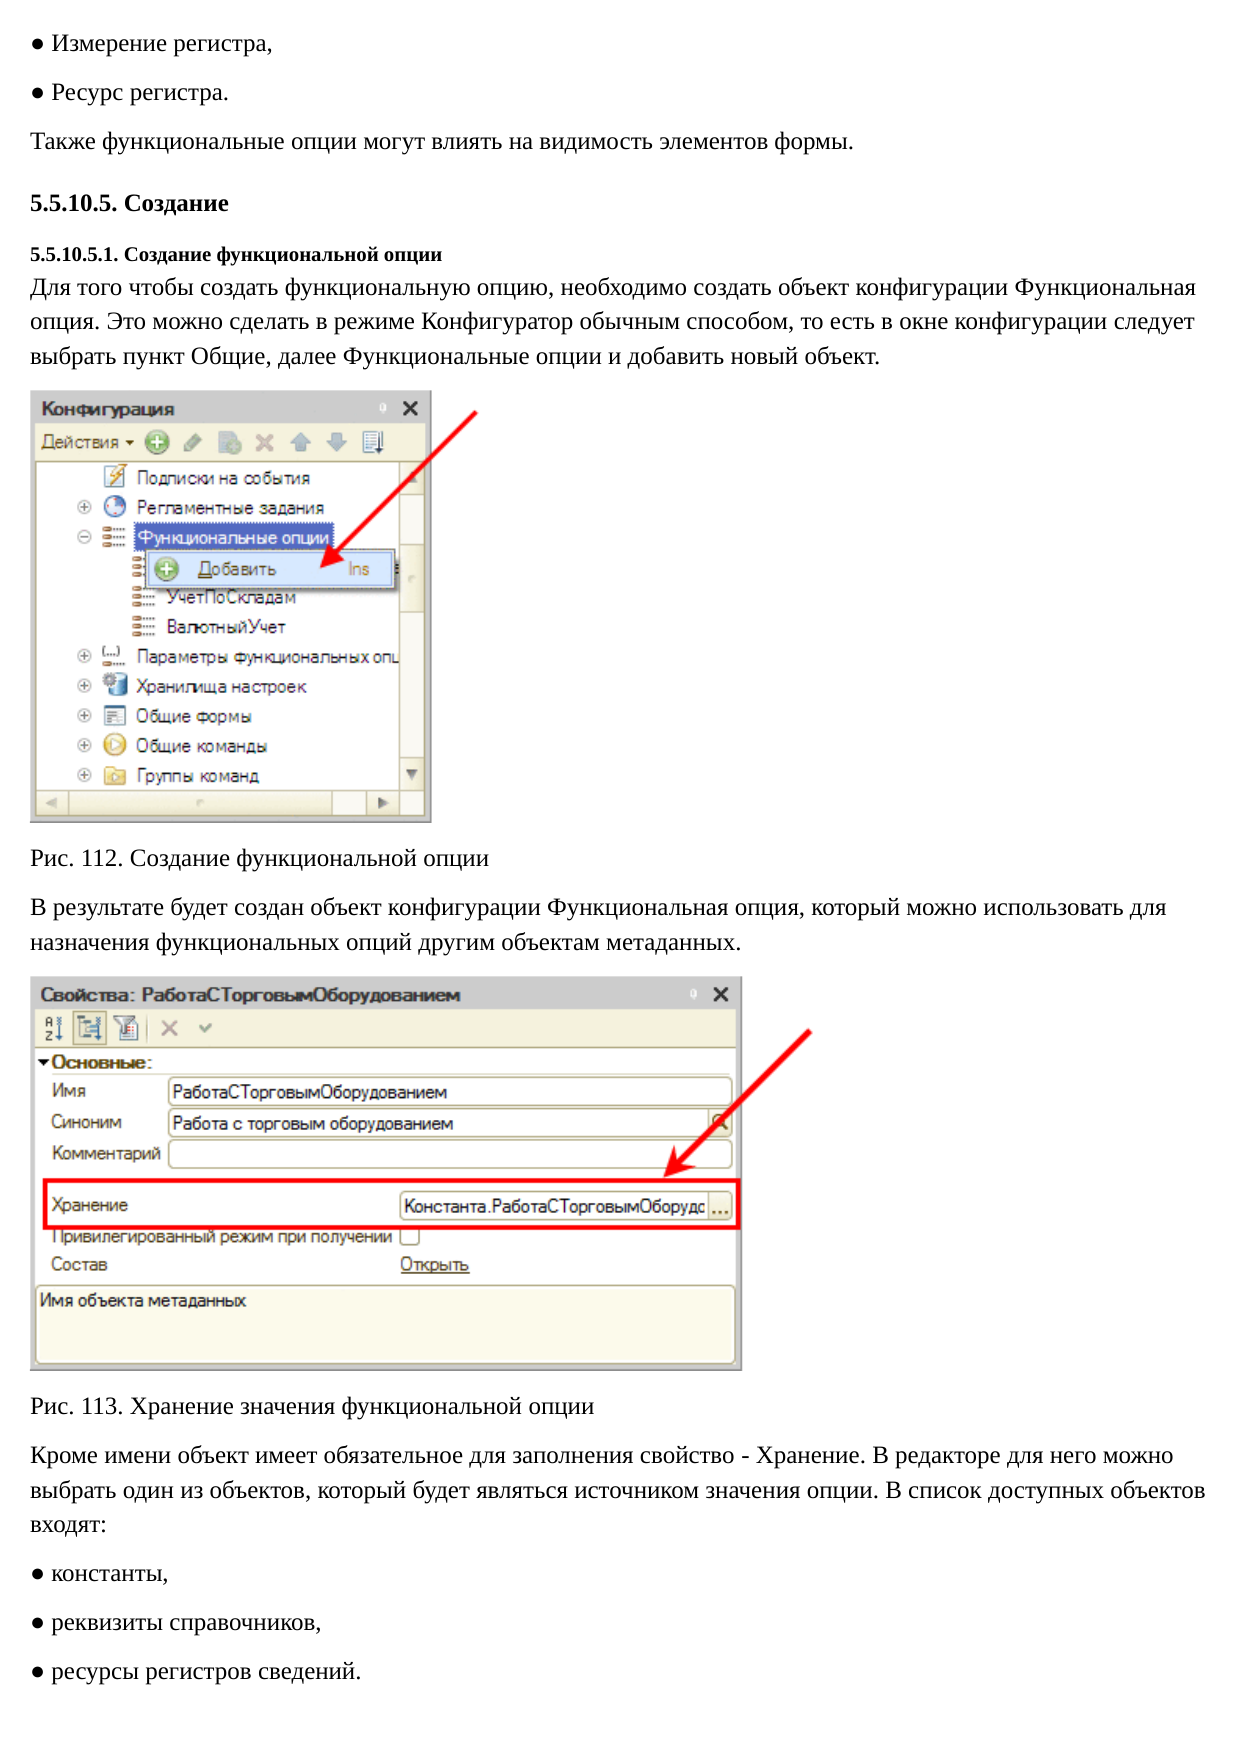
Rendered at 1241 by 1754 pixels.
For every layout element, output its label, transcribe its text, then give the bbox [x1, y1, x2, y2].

text ● Ресурс регистра. [30, 77, 1211, 106]
text Рис. 113. Хранение значения функциональной опции [30, 1391, 1211, 1420]
text Кроме имени объект имеет обязательное для заполнения свойство ‑ Хранение. В редакторе для него можно выбрать один из объектов, который будет являться источником значения опции. В список доступных объектов входят: [30, 1440, 1211, 1538]
subtitle 5.5.10.5.1. Создание функциональной опции [30, 242, 1211, 266]
picture [29, 975, 819, 1371]
text Для того чтобы создать функциональную опцию, необходимо создать объект конфигурации Функциональная опция. Это можно сделать в режиме Конфигуратор обычным способом, то есть в окне конфигурации следует выбрать пункт Общие, далее Функциональные опции и добавить новый объект. [30, 272, 1211, 369]
subtitle 5.5.10.5. Создание [30, 188, 1211, 217]
text В результате будет создан объект конфигурации Функциональная опция, который можно использовать для назначения функциональных опций другим объектам метаданных. [30, 892, 1211, 955]
text ● реквизиты справочников, [30, 1607, 1211, 1636]
text Также функциональные опции могут влиять на видимость элементов формы. [30, 126, 1211, 155]
picture [29, 390, 482, 823]
text ● константы, [30, 1558, 1211, 1587]
text Рис. 112. Создание функциональной опции [30, 843, 1211, 872]
text ● ресурсы регистров сведений. [30, 1656, 1211, 1685]
text ● Измерение регистра, [30, 28, 1211, 57]
